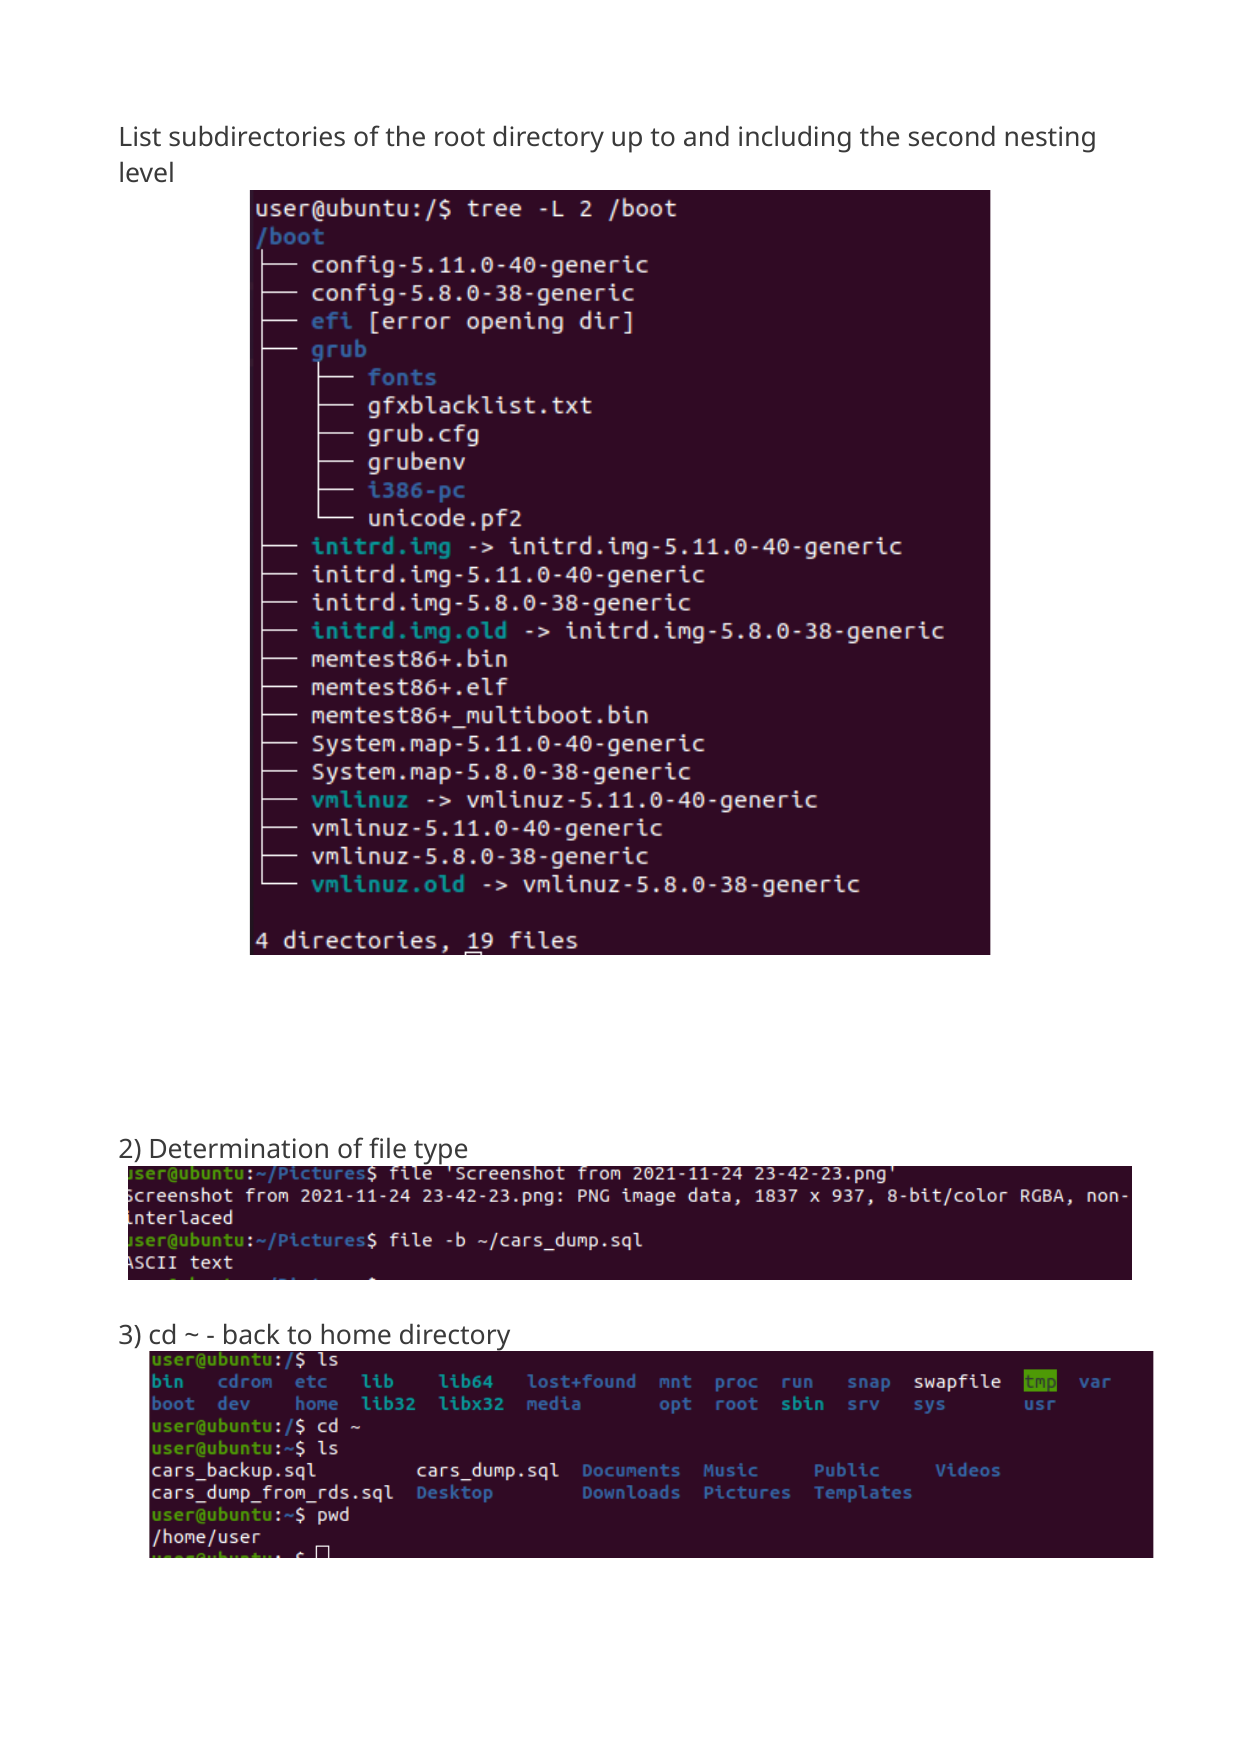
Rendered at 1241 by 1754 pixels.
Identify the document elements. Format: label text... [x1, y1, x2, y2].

picture [128, 1166, 1132, 1280]
text 2) Determination of file type [118, 1130, 1122, 1166]
text 3) cd ~ - back to home directory [118, 1316, 1122, 1352]
picture [149, 1351, 1154, 1558]
text List subdirectories of the root directory up to and including the second nesting level [118, 118, 1122, 190]
picture [249, 190, 991, 955]
